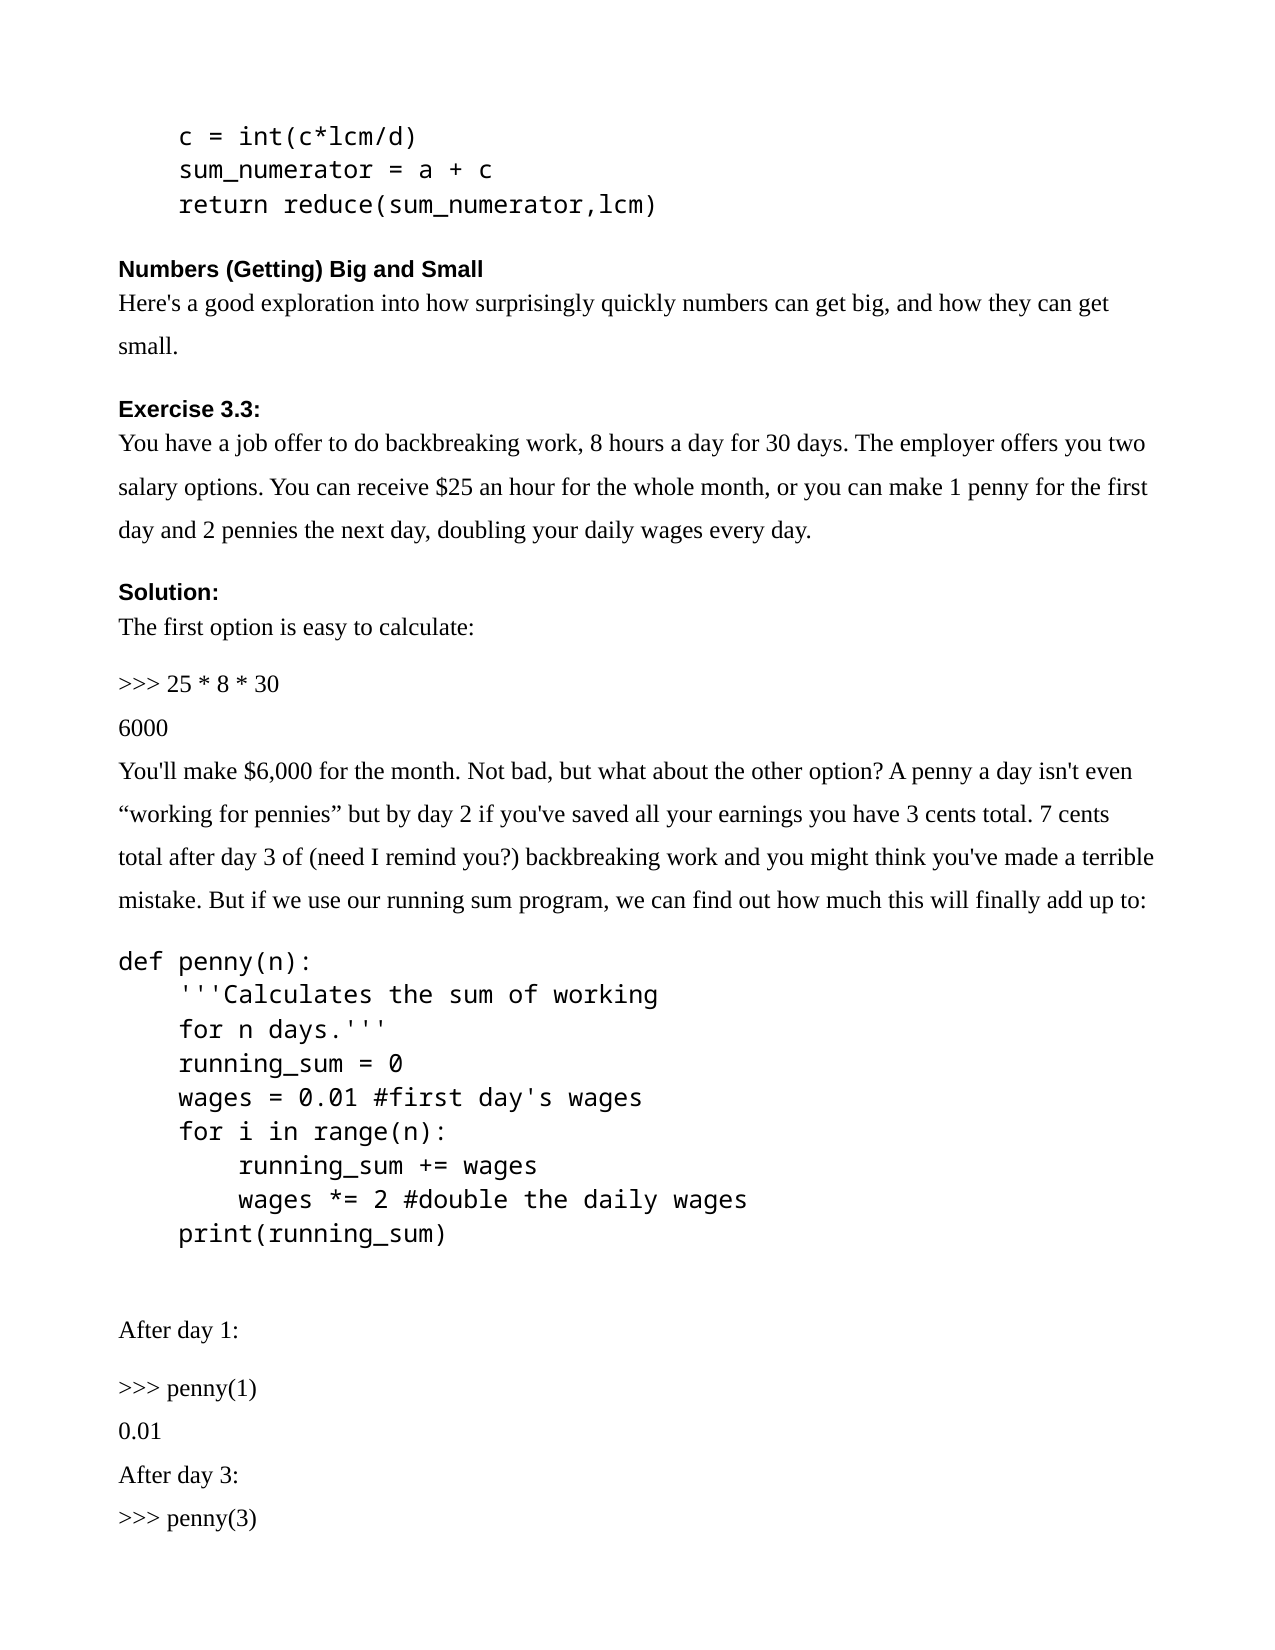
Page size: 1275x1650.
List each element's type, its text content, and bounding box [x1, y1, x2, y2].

text Here's a good exploration into how surprisingly quickly numbers can get big, and how they can get small. [118, 288, 1157, 360]
subtitle Numbers (Getting) Big and Small [118, 255, 1157, 282]
text print(running_sum) [118, 1216, 1157, 1250]
text >>> 25 * 8 * 30 [118, 669, 1157, 698]
text 6000 [118, 713, 1157, 741]
text After day 3: [118, 1460, 1157, 1488]
text wages = 0.01 #first day's wages [118, 1079, 1157, 1113]
text sum_numerator = a + c [118, 152, 1157, 186]
text for n days.''' [118, 1011, 1157, 1045]
text c = int(c*lcm/d) [118, 118, 1157, 152]
text for i in range(n): [118, 1113, 1157, 1147]
text running_sum = 0 [118, 1045, 1157, 1079]
text You'll make $6,000 for the month. Not bad, but what about the other option? A penny a day isn't even “working for pennies” but by day 2 if you've saved all your earnings you have 3 cents total. 7 cents total after day 3 of (need I remind you?) backbreaking work and you might think you've made a terrible mistake. But if we use our running sum program, we can find out how much this will finally add up to: [118, 756, 1157, 914]
text running_sum += wages [118, 1147, 1157, 1182]
text >>> penny(1) [118, 1373, 1157, 1402]
text After day 1: [118, 1315, 1157, 1344]
subtitle Exercise 3.3: [118, 395, 1157, 422]
text 0.01 [118, 1416, 1157, 1445]
text You have a job offer to do backbreaking work, 8 hours a day for 30 days. The employer offers you two salary options. You can receive $25 an hour for the whole month, or you can make 1 penny for the first day and 2 pennies the next day, doubling your daily wages every day. [118, 428, 1157, 543]
text >>> penny(3) [118, 1503, 1157, 1532]
text wages *= 2 #double the daily wages [118, 1182, 1157, 1216]
text return reduce(sum_numerator,lcm) [118, 186, 1157, 220]
text The first option is easy to calculate: [118, 612, 1157, 640]
text '''Calculates the sum of working [118, 977, 1157, 1011]
subtitle Solution: [118, 579, 1157, 605]
text def penny(n): [118, 943, 1157, 977]
